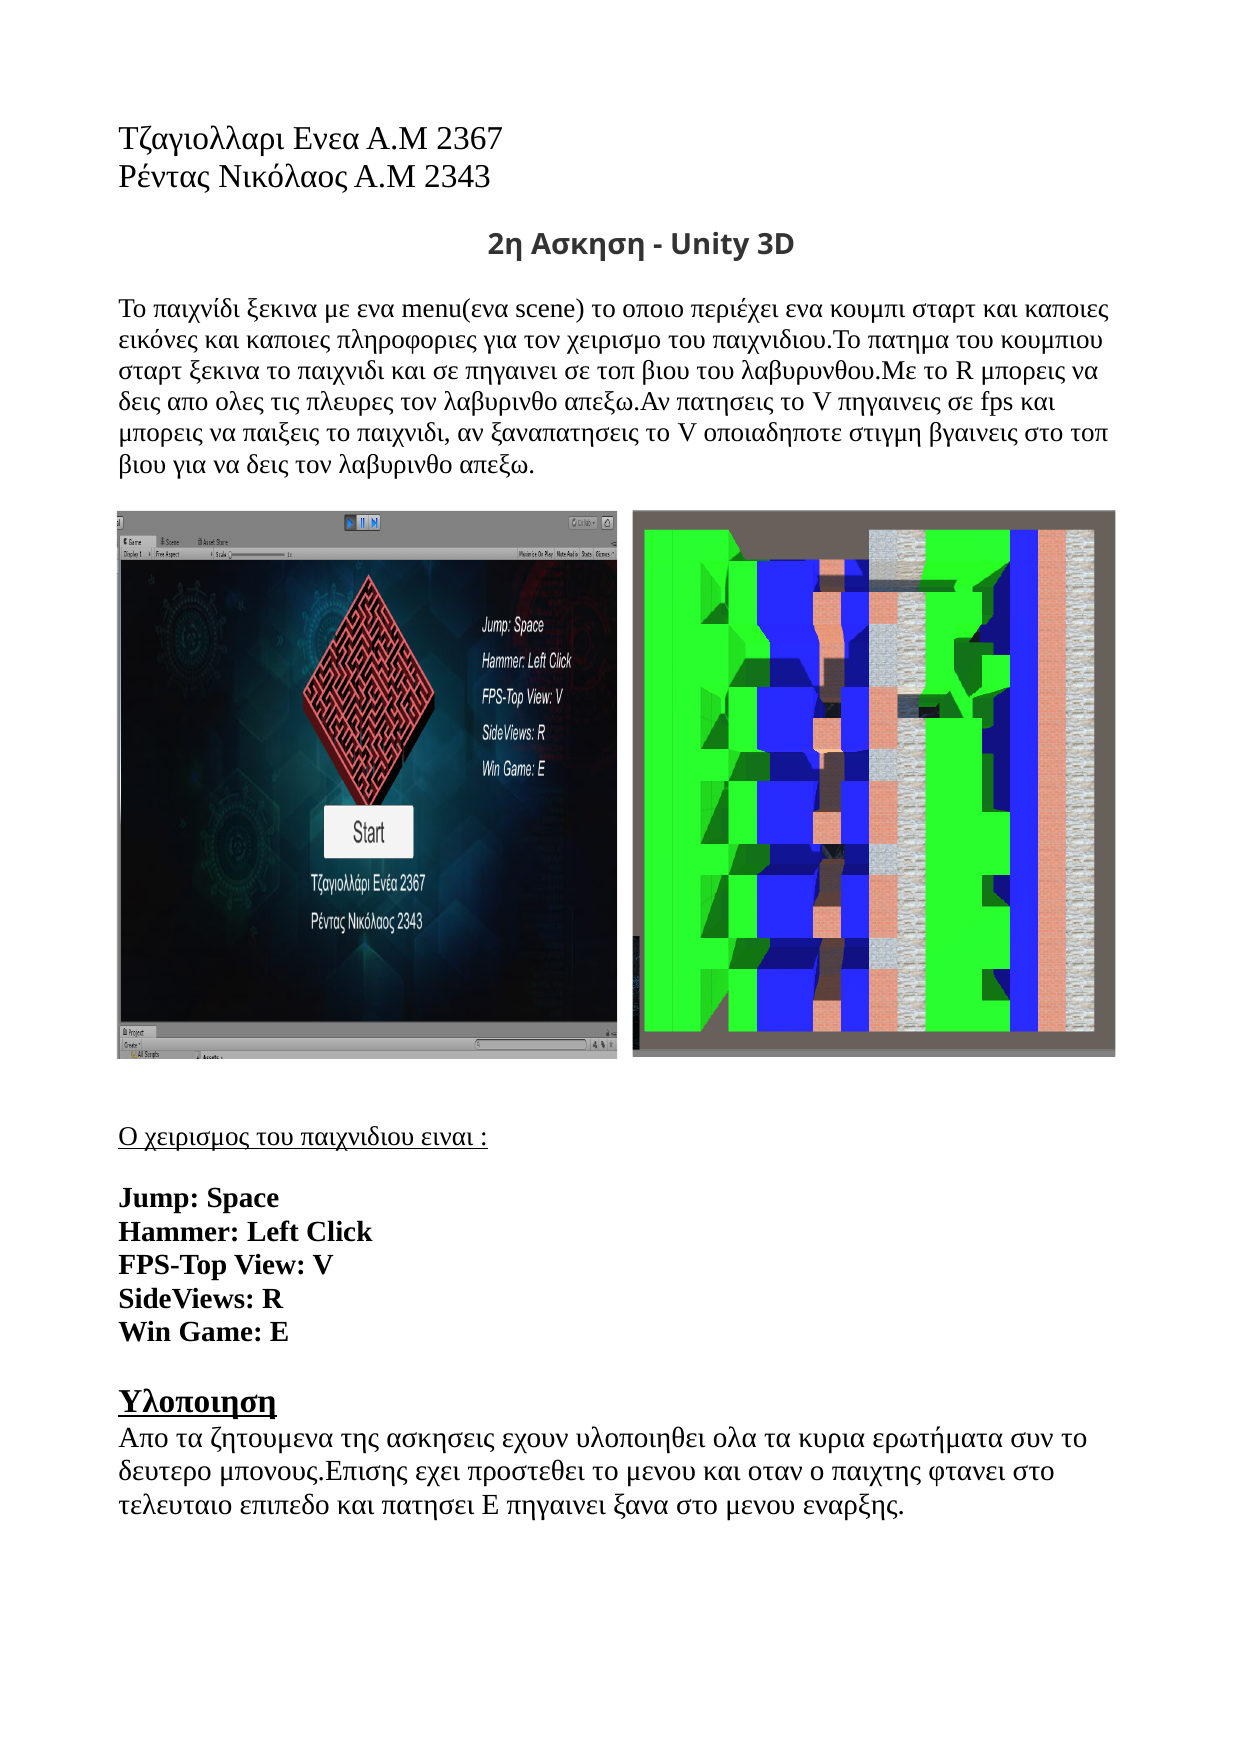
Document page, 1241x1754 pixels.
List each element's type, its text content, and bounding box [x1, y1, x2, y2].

text Το παιχνίδι ξεκινα με ενα menu(ενα scene) το οποιο περιέχει ενα κουμπι σταρτ και καποιες εικόνες και καποιες πληροφοριες για τον χειρισμο του παιχνιδιου.Το πατημα του κουμπιου σταρτ ξεκινα το παιχνιδι και σε πηγαινει σε τοπ βιου του λαβυρυνθου.Με το R μπορεις να δεις απο ολες τις πλευρες τον λαβυρινθο απεξω.Αν πατησεις το V πηγαινεις σε fps και μπορεις να παιξεις το παιχνιδι, αν ξαναπατησεις το V οποιαδηποτε στιγμη βγαινεις στο τοπ βιου για να δεις τον λαβυρινθο απεξω. [118, 292, 1122, 479]
text 2η Ασκηση - Unity 3D [118, 223, 1122, 263]
text Jump: Space Hammer: Left Click FPS-Top View: V SideViews: R Win Game: E [118, 1180, 1122, 1348]
text Υλοποιηση [118, 1382, 1122, 1420]
text Τζαγιολλαρι Ενεα Α.Μ 2367 [118, 118, 1122, 156]
picture [116, 510, 618, 1059]
text Ο χειρισμος του παιχνιδιου ειναι : [118, 1121, 1122, 1152]
text Ρέντας Νικόλαος Α.Μ 2343 [118, 156, 1122, 195]
text Απο τα ζητουμενα της ασκησεις εχουν υλοποιηθει ολα τα κυρια ερωτήματα συν το δευτερο μπονους.Επισης εχει προστεθει το μενου και οταν ο παιχτης φτανει στο τελευταιο επιπεδο και πατησει Ε πηγαινει ξανα στο μενου εναρξης. [118, 1420, 1122, 1521]
picture [632, 510, 1116, 1057]
